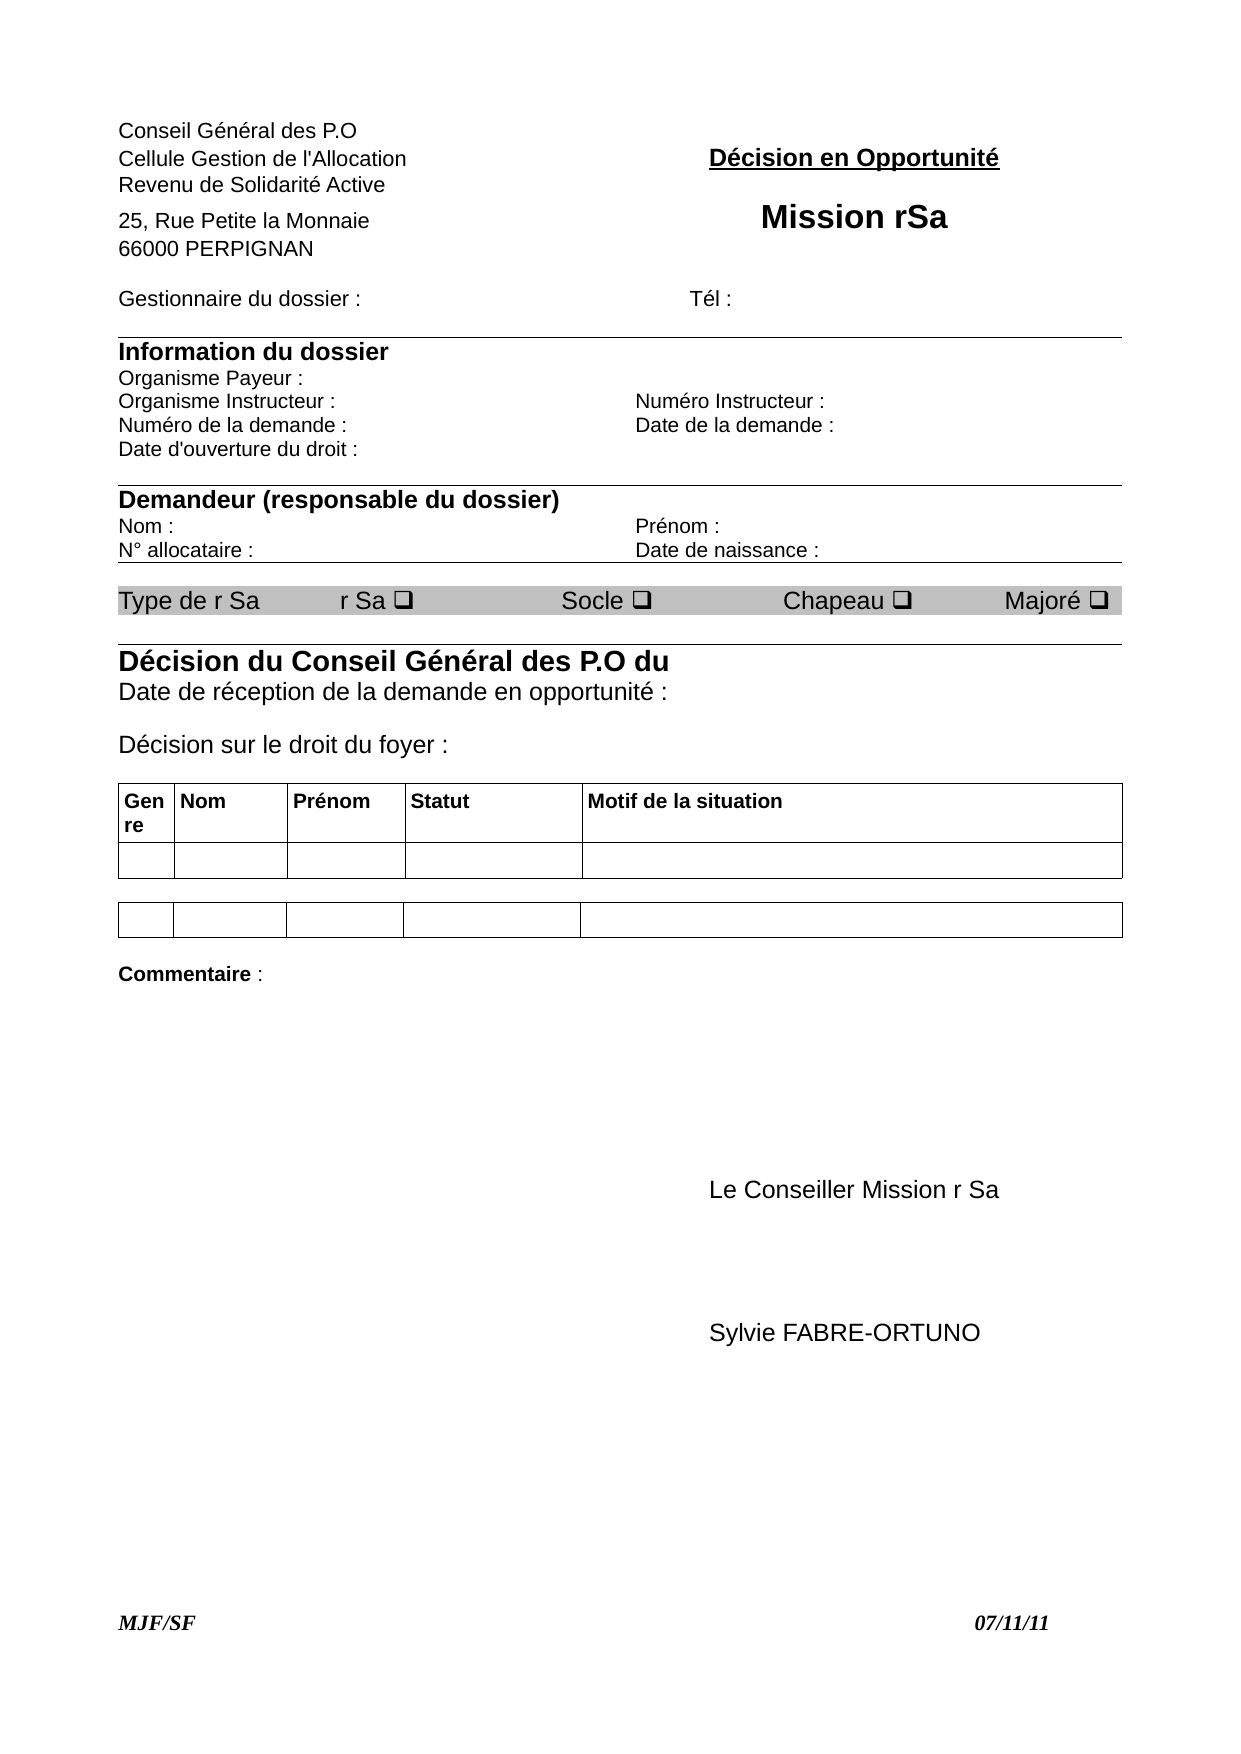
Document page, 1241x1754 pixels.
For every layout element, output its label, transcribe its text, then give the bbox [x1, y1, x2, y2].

table_header Motif de la situation [583, 784, 1122, 842]
table_header [581, 903, 1122, 937]
text N° allocataire : Date de naissance : [118, 538, 1122, 562]
table_header Genre [119, 784, 174, 842]
text Date d'ouverture du droit : [118, 437, 1122, 461]
text Gestionnaire du dossier : Tél : [118, 286, 1122, 311]
text 25, Rue Petite la Monnaie Mission rSa [118, 197, 1122, 236]
text Nom : Prénom : [118, 514, 1122, 538]
text Commentaire : [118, 961, 1122, 985]
text Le Conseiller Mission r Sa [118, 1175, 1122, 1203]
text Numéro de la demande : Date de la demande : [118, 413, 1122, 437]
table_header Prénom [288, 784, 405, 842]
text Type de r Sa r Sa  Socle  Chapeau  Majoré  [118, 586, 1122, 615]
text Sylvie FABRE-ORTUNO [118, 1318, 1122, 1347]
text Cellule Gestion de l'Allocation Décision en Opportunité [118, 143, 1122, 172]
table_header [287, 903, 403, 937]
text Date de réception de la demande en opportunité : [118, 677, 1122, 706]
text Organisme Instructeur : Numéro Instructeur : [118, 389, 1122, 413]
text Conseil Général des P.O [118, 118, 1122, 143]
table_cell [583, 843, 1122, 878]
table_header [174, 903, 286, 937]
text Décision du Conseil Général des P.O du [118, 645, 1122, 677]
table_cell [119, 843, 174, 878]
text Information du dossier [118, 338, 1122, 365]
table_cell [288, 843, 405, 878]
text 66000 PERPIGNAN [118, 236, 1122, 261]
text Revenu de Solidarité Active [118, 172, 1122, 197]
text Organisme Payeur : [118, 365, 1122, 389]
table_header [119, 903, 173, 937]
table_cell [406, 843, 582, 878]
table_header Nom [175, 784, 287, 842]
text Demandeur (responsable du dossier) [118, 486, 1122, 514]
text Décision sur le droit du foyer : [118, 730, 1122, 759]
table_header [404, 903, 580, 937]
table_cell [175, 843, 287, 878]
table_header Statut [406, 784, 582, 842]
